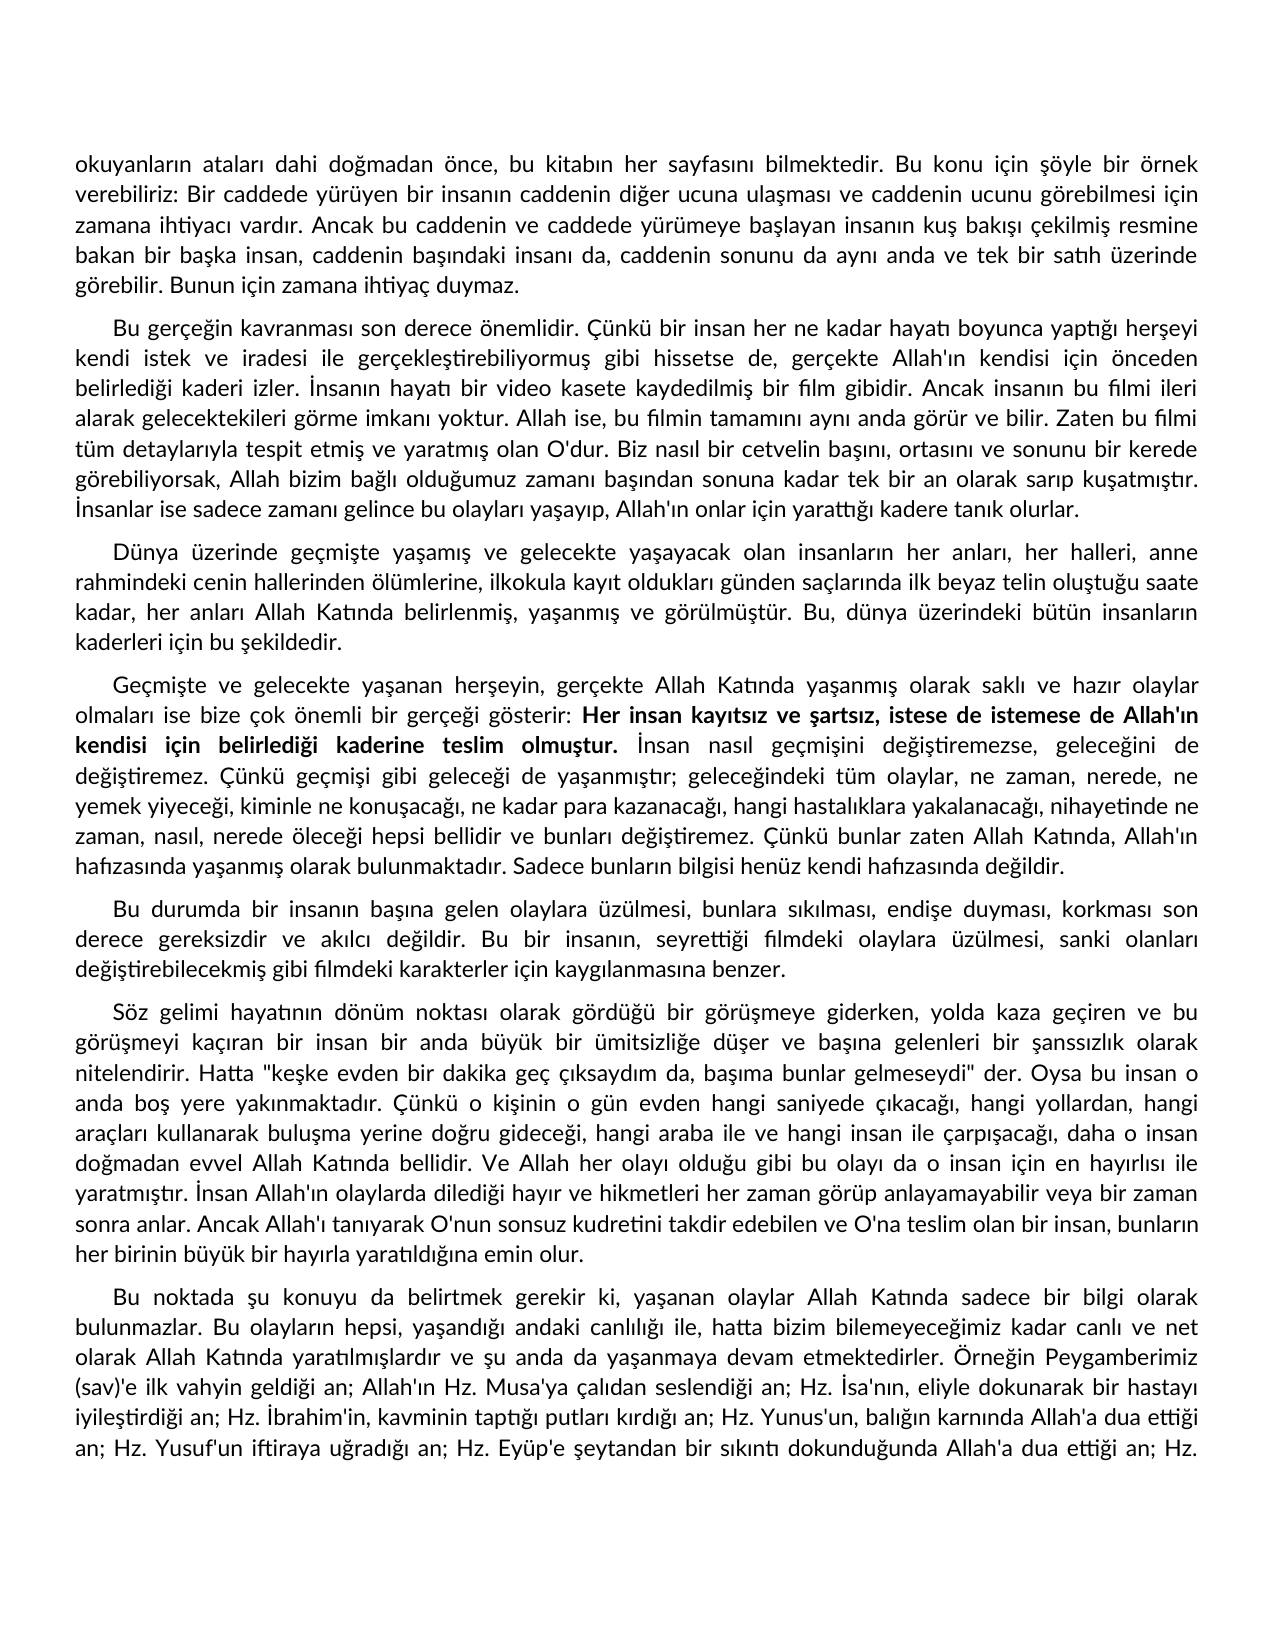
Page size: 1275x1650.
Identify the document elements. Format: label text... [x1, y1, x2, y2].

text Dünya üzerinde geçmişte yaşamış ve gelecekte yaşayacak olan insanların her anları, her halleri, anne rahmindeki cenin hallerinden ölümlerine, ilkokula kayıt oldukları günden saçlarında ilk beyaz telin oluştuğu saate kadar, her anları Allah Katında belirlenmiş, yaşanmış ve görülmüştür. Bu, dünya üzerindeki bütün insanların kaderleri için bu şekildedir. [75, 537, 1200, 656]
text Bu noktada şu konuyu da belirtmek gerekir ki, yaşanan olaylar Allah Katında sadece bir bilgi olarak bulunmazlar. Bu olayların hepsi, yaşandığı andaki canlılığı ile, hatta bizim bilemeyeceğimiz kadar canlı ve net olarak Allah Katında yaratılmışlardır ve şu anda da yaşanmaya devam etmektedirler. Örneğin Peygamberimiz (sav)'e ilk vahyin geldiği an; Allah'ın Hz. Musa'ya çalıdan seslendiği an; Hz. İsa'nın, eliyle dokunarak bir hastayı iyileştirdiği an; Hz. İbrahim'in, kavminin taptığı putları kırdığı an; Hz. Yunus'un, balığın karnında Allah'a dua ettiği an; Hz. Yusuf'un iftiraya uğradığı an; Hz. Eyüp'e şeytandan bir sıkıntı dokunduğunda Allah'a dua ettiği an; Hz. [75, 1282, 1200, 1461]
text Bu durumda bir insanın başına gelen olaylara üzülmesi, bunlara sıkılması, endişe duyması, korkması son derece gereksizdir ve akılcı değildir. Bu bir insanın, seyrettiği filmdeki olaylara üzülmesi, sanki olanları değiştirebilecekmiş gibi filmdeki karakterler için kaygılanmasına benzer. [75, 895, 1200, 983]
text okuyanların ataları dahi doğmadan önce, bu kitabın her sayfasını bilmektedir. Bu konu için şöyle bir örnek verebiliriz: Bir caddede yürüyen bir insanın caddenin diğer ucuna ulaşması ve caddenin ucunu görebilmesi için zamana ihtiyacı vardır. Ancak bu caddenin ve caddede yürümeye başlayan insanın kuş bakışı çekilmiş resmine bakan bir başka insan, caddenin başındaki insanı da, caddenin sonunu da aynı anda ve tek bir satıh üzerinde görebilir. Bunun için zamana ihtiyaç duymaz. [75, 150, 1200, 298]
text Söz gelimi hayatının dönüm noktası olarak gördüğü bir görüşmeye giderken, yolda kaza geçiren ve bu görüşmeyi kaçıran bir insan bir anda büyük bir ümitsizliğe düşer ve başına gelenleri bir şanssızlık olarak nitelendirir. Hatta "keşke evden bir dakika geç çıksaydım da, başıma bunlar gelmeseydi" der. Oysa bu insan o anda boş yere yakınmaktadır. Çünkü o kişinin o gün evden hangi saniyede çıkacağı, hangi yollardan, hangi araçları kullanarak buluşma yerine doğru gideceği, hangi araba ile ve hangi insan ile çarpışacağı, daha o insan doğmadan evvel Allah Katında bellidir. Ve Allah her olayı olduğu gibi bu olayı da o insan için en hayırlısı ile yaratmıştır. İnsan Allah'ın olaylarda dilediği hayır ve hikmetleri her zaman görüp anlayamayabilir veya bir zaman sonra anlar. Ancak Allah'ı tanıyarak O'nun sonsuz kudretini takdir edebilen ve O'na teslim olan bir insan, bunların her birinin büyük bir hayırla yaratıldığına emin olur. [75, 998, 1200, 1267]
text Geçmişte ve gelecekte yaşanan herşeyin, gerçekte Allah Katında yaşanmış olarak saklı ve hazır olaylar olmaları ise bize çok önemli bir gerçeği gösterir: Her insan kayıtsız ve şartsız, istese de istemese de Allah'ın kendisi için belirlediği kaderine teslim olmuştur. İnsan nasıl geçmişini değiştiremezse, geleceğini de değiştiremez. Çünkü geçmişi gibi geleceği de yaşanmıştır; geleceğindeki tüm olaylar, ne zaman, nerede, ne yemek yiyeceği, kiminle ne konuşacağı, ne kadar para kazanacağı, hangi hastalıklara yakalanacağı, nihayetinde ne zaman, nasıl, nerede öleceği hepsi bellidir ve bunları değiştiremez. Çünkü bunlar zaten Allah Katında, Allah'ın hafızasında yaşanmış olarak bulunmaktadır. Sadece bunların bilgisi henüz kendi hafızasında değildir. [75, 671, 1200, 879]
text Bu gerçeğin kavranması son derece önemlidir. Çünkü bir insan her ne kadar hayatı boyunca yaptığı herşeyi kendi istek ve iradesi ile gerçekleştirebiliyormuş gibi hissetse de, gerçekte Allah'ın kendisi için önceden belirlediği kaderi izler. İnsanın hayatı bir video kasete kaydedilmiş bir film gibidir. Ancak insanın bu filmi ileri alarak gelecektekileri görme imkanı yoktur. Allah ise, bu filmin tamamını aynı anda görür ve bilir. Zaten bu filmi tüm detaylarıyla tespit etmiş ve yaratmış olan O'dur. Biz nasıl bir cetvelin başını, ortasını ve sonunu bir kerede görebiliyorsak, Allah bizim bağlı olduğumuz zamanı başından sonuna kadar tek bir an olarak sarıp kuşatmıştır. İnsanlar ise sadece zamanı gelince bu olayları yaşayıp, Allah'ın onlar için yarattığı kadere tanık olurlar. [75, 313, 1200, 522]
